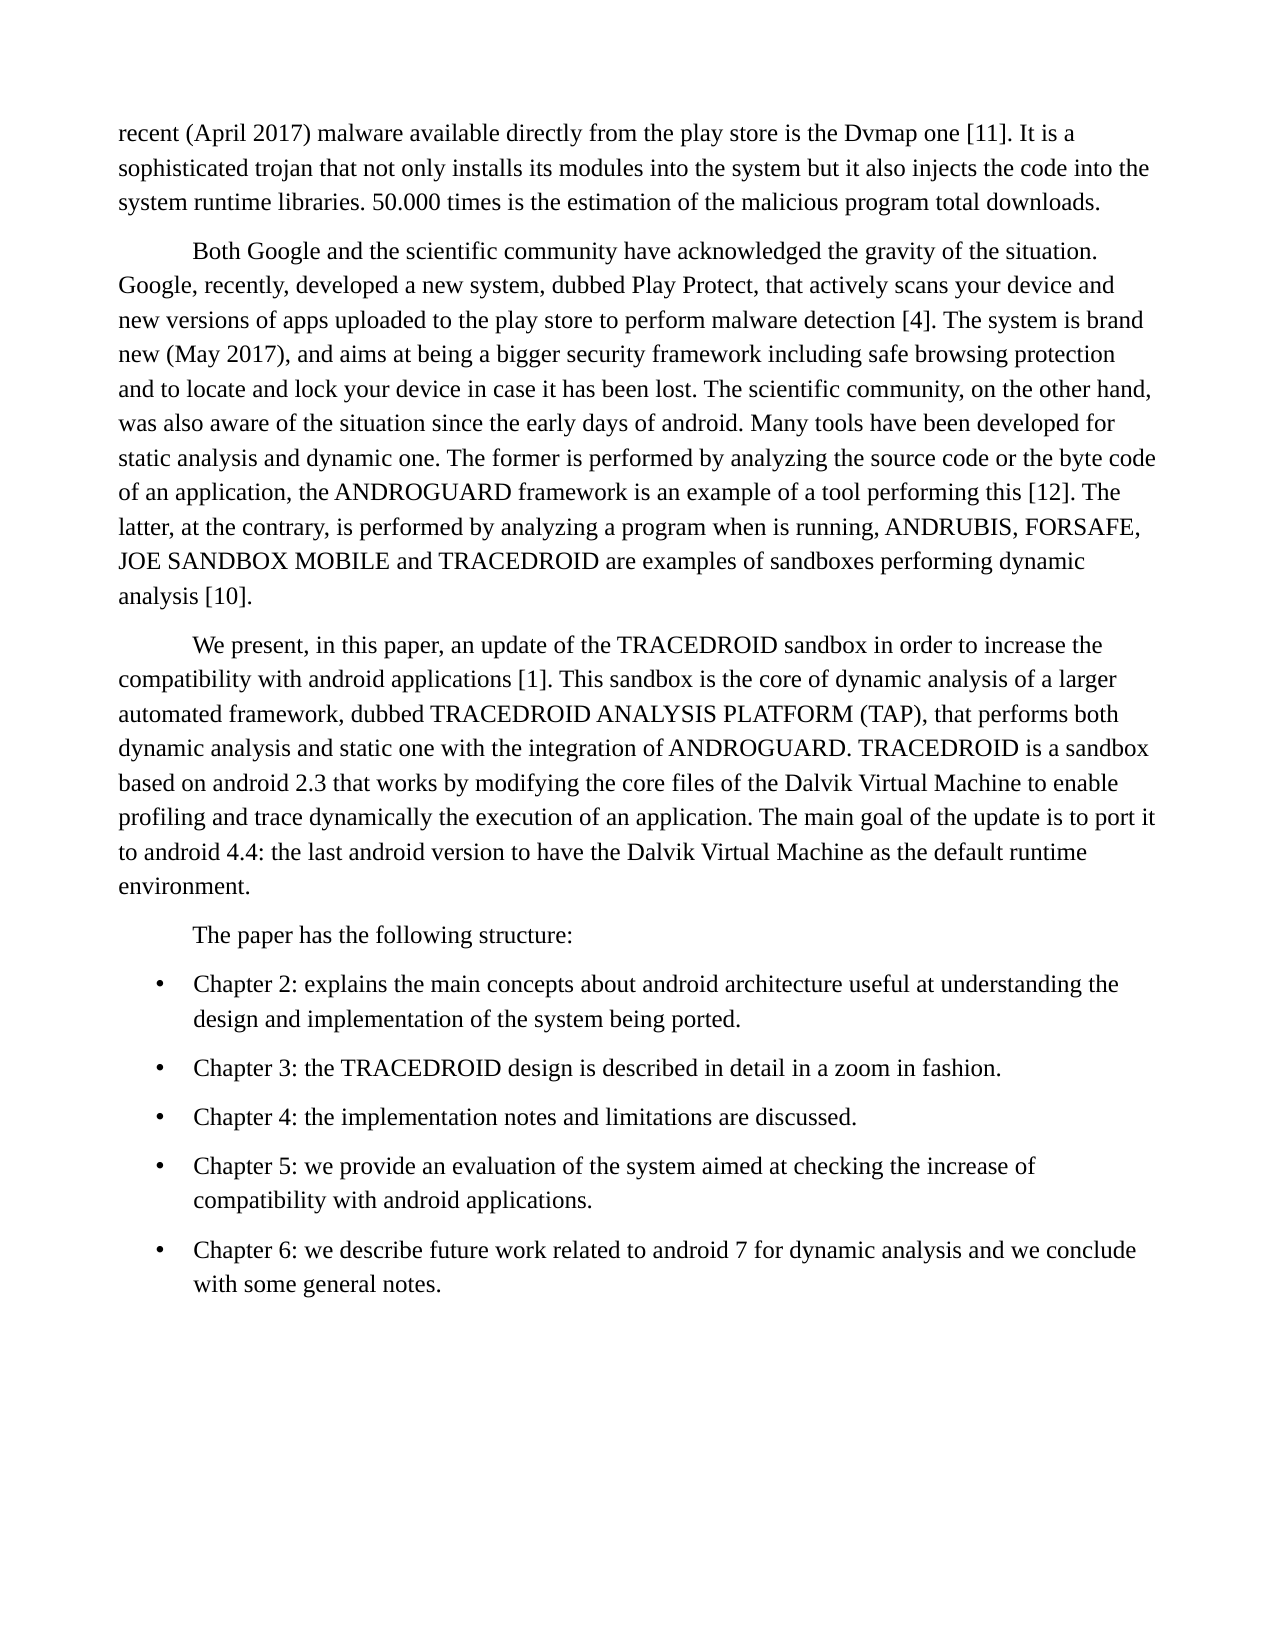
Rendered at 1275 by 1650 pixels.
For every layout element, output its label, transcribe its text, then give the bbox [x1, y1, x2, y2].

list Chapter 5: we provide an evaluation of the system aimed at checking the increase of compatibility with android applications. [156, 1151, 1157, 1214]
list Chapter 2: explains the main concepts about android architecture useful at understanding the design and implementation of the system being ported. [156, 969, 1157, 1033]
list Chapter 4: the implementation notes and limitations are discussed. [156, 1102, 1157, 1131]
list Chapter 3: the TRACEDROID design is described in detail in a zoom in fashion. [156, 1053, 1157, 1082]
text recent (April 2017) malware available directly from the play store is the Dvmap one [11]. It is a sophisticated trojan that not only installs its modules into the system but it also injects the code into the system runtime libraries. 50.000 times is the estimation of the malicious program total downloads. [118, 118, 1157, 216]
text The paper has the following structure: [118, 920, 1157, 949]
list Chapter 6: we describe future work related to android 7 for dynamic analysis and we conclude with some general notes. [156, 1235, 1157, 1298]
text We present, in this paper, an update of the TRACEDROID sandbox in order to increase the compatibility with android applications [1]. This sandbox is the core of dynamic analysis of a larger automated framework, dubbed TRACEDROID ANALYSIS PLATFORM (TAP), that performs both dynamic analysis and static one with the integration of ANDROGUARD. TRACEDROID is a sandbox based on android 2.3 that works by modifying the core files of the Dalvik Virtual Machine to enable profiling and trace dynamically the execution of an application. The main goal of the update is to port it to android 4.4: the last android version to have the Dalvik Virtual Machine as the default runtime environment. [118, 630, 1157, 900]
text Both Google and the scientific community have acknowledged the gravity of the situation. Google, recently, developed a new system, dubbed Play Protect, that actively scans your device and new versions of apps uploaded to the play store to perform malware detection [4]. The system is brand new (May 2017), and aims at being a bigger security framework including safe browsing protection and to locate and lock your device in case it has been lost. The scientific community, on the other hand, was also aware of the situation since the early days of android. Many tools have been developed for static analysis and dynamic one. The former is performed by analyzing the source code or the byte code of an application, the ANDROGUARD framework is an example of a tool performing this [12]. The latter, at the contrary, is performed by analyzing a program when is running, ANDRUBIS, FORSAFE, JOE SANDBOX MOBILE and TRACEDROID are examples of sandboxes performing dynamic analysis [10]. [118, 236, 1157, 610]
